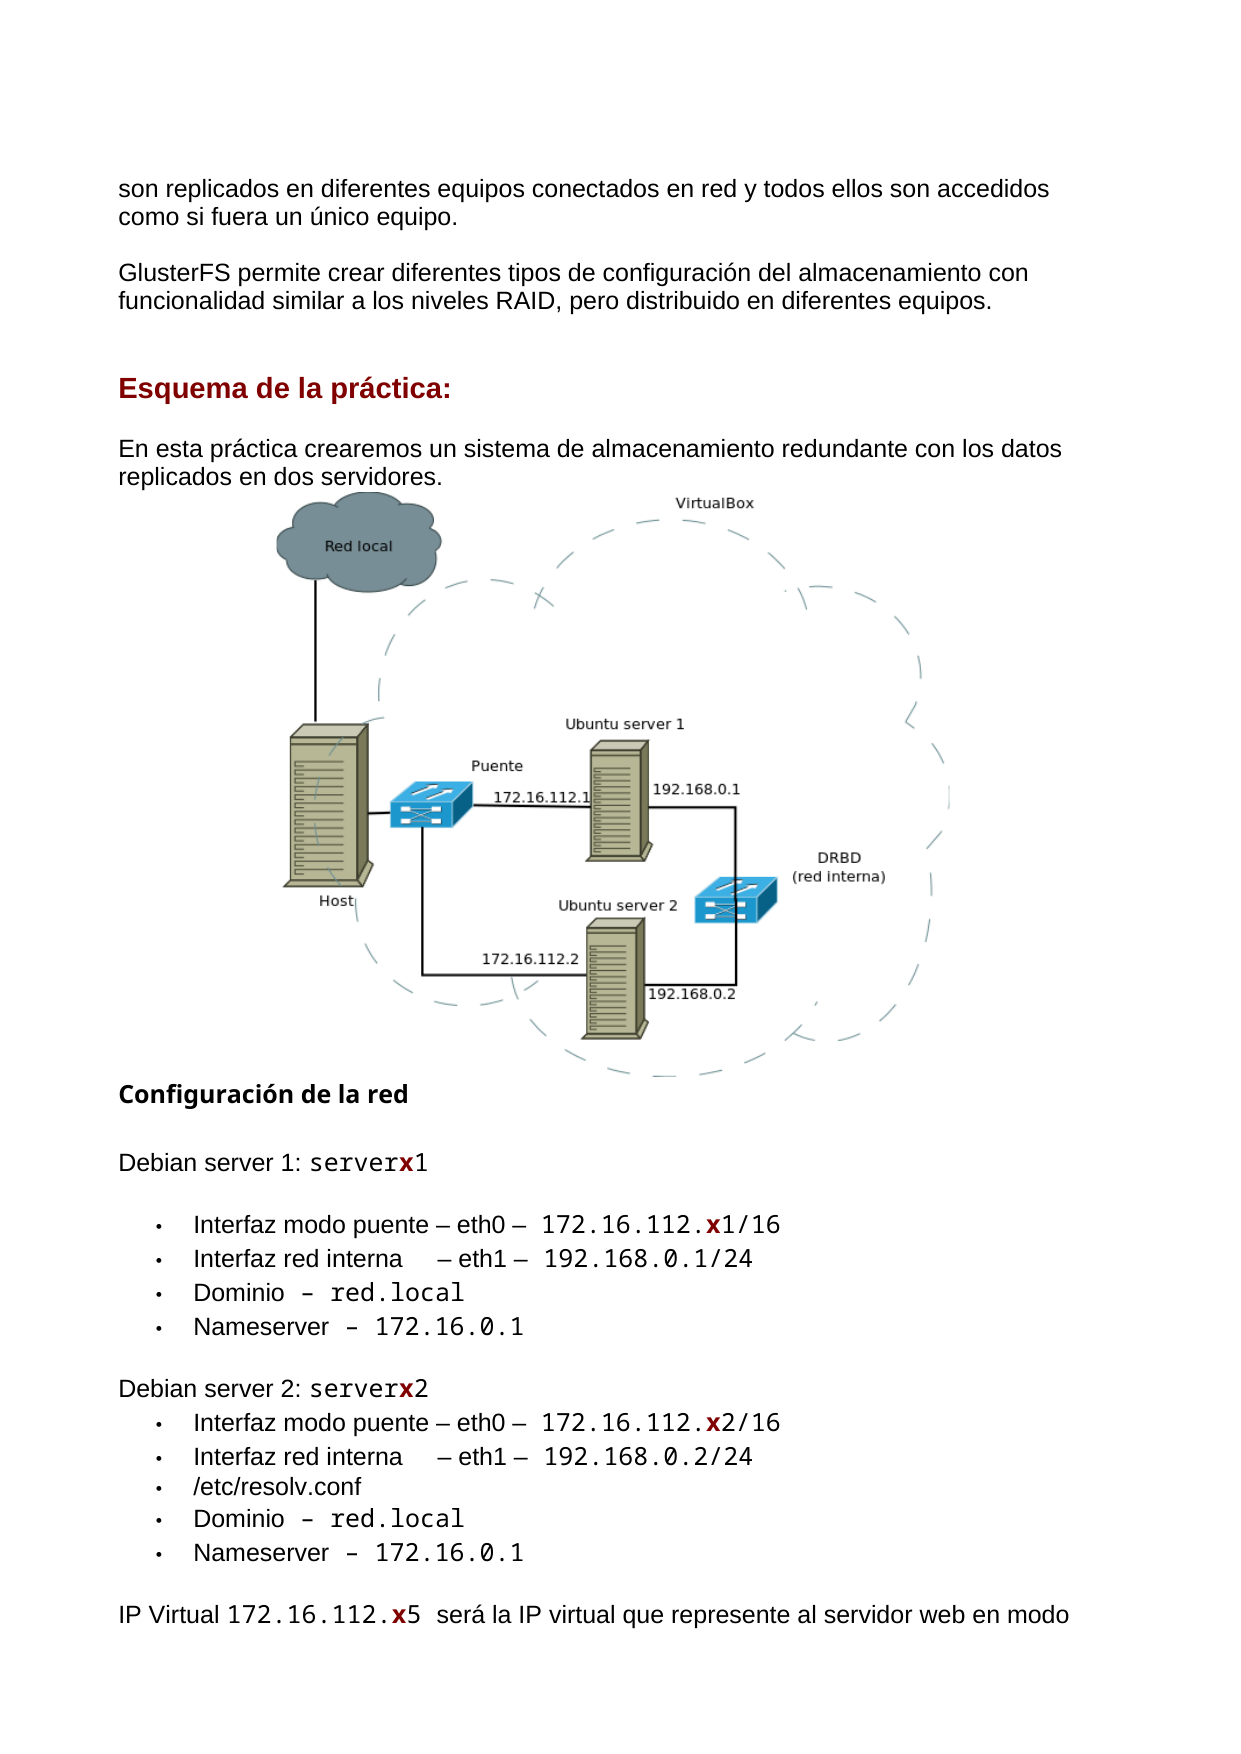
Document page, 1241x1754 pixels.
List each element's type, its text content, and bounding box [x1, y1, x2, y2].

list Dominio – red.local [156, 1501, 1108, 1535]
list Nameserver – 172.16.0.1 [156, 1535, 1108, 1569]
list Nameserver – 172.16.0.1 [156, 1308, 1108, 1343]
list Interfaz modo puente – eth0 – 172.16.112.x2/16 [156, 1404, 1108, 1439]
list Dominio – red.local [156, 1274, 1108, 1308]
text son replicados en diferentes equipos conectados en red y todos ellos son accedidos como si fuera un único equipo. [118, 175, 1108, 231]
text Debian server 2: serverx2 [118, 1371, 1108, 1404]
text IP Virtual 172.16.112.x5 será la IP virtual que represente al servidor web en modo [118, 1597, 1108, 1631]
picture [276, 492, 950, 1077]
text Configuración de la red [118, 520, 1108, 1110]
text Esquema de la práctica: [118, 372, 1108, 405]
text Debian server 1: serverx1 [118, 1144, 1108, 1178]
list /etc/resolv.conf [156, 1473, 1108, 1501]
text GlusterFS permite crear diferentes tipos de configuración del almacenamiento con funcionalidad similar a los niveles RAID, pero distribuido en diferentes equipos. [118, 259, 1108, 315]
text En esta práctica crearemos un sistema de almacenamiento redundante con los datos replicados en dos servidores. [118, 434, 1108, 490]
list Interfaz modo puente – eth0 – 172.16.112.x1/16 [156, 1206, 1108, 1240]
list Interfaz red interna – eth1 – 192.168.0.1/24 [156, 1240, 1108, 1274]
list Interfaz red interna – eth1 – 192.168.0.2/24 [156, 1439, 1108, 1473]
